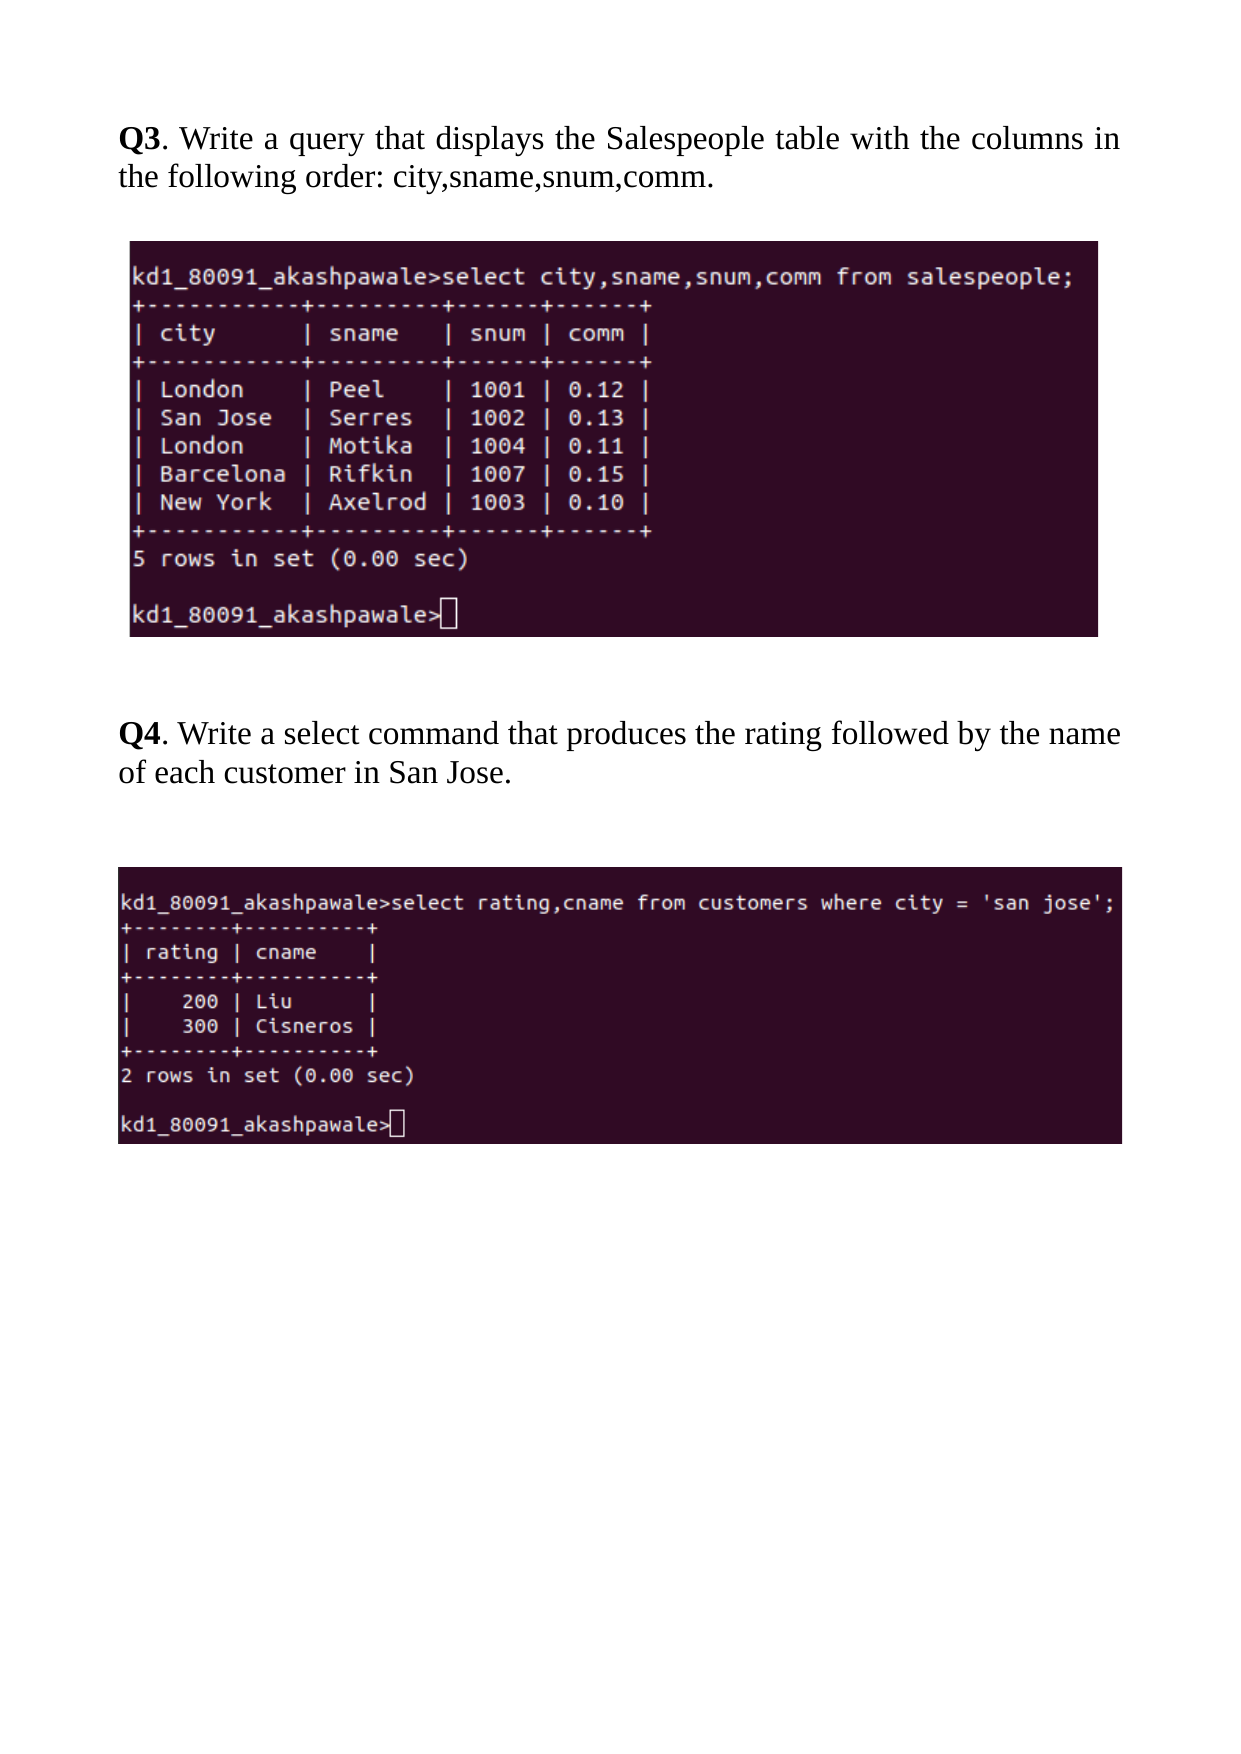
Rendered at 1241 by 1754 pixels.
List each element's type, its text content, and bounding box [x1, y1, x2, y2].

picture [129, 241, 1099, 637]
text Q3. Write a query that displays the Salespeople table with the columns in the following order: city,sname,snum,comm. [118, 118, 1122, 195]
picture [118, 867, 1123, 1144]
text Q4. Write a select command that produces the rating followed by the name of each customer in San Jose. [118, 714, 1122, 790]
